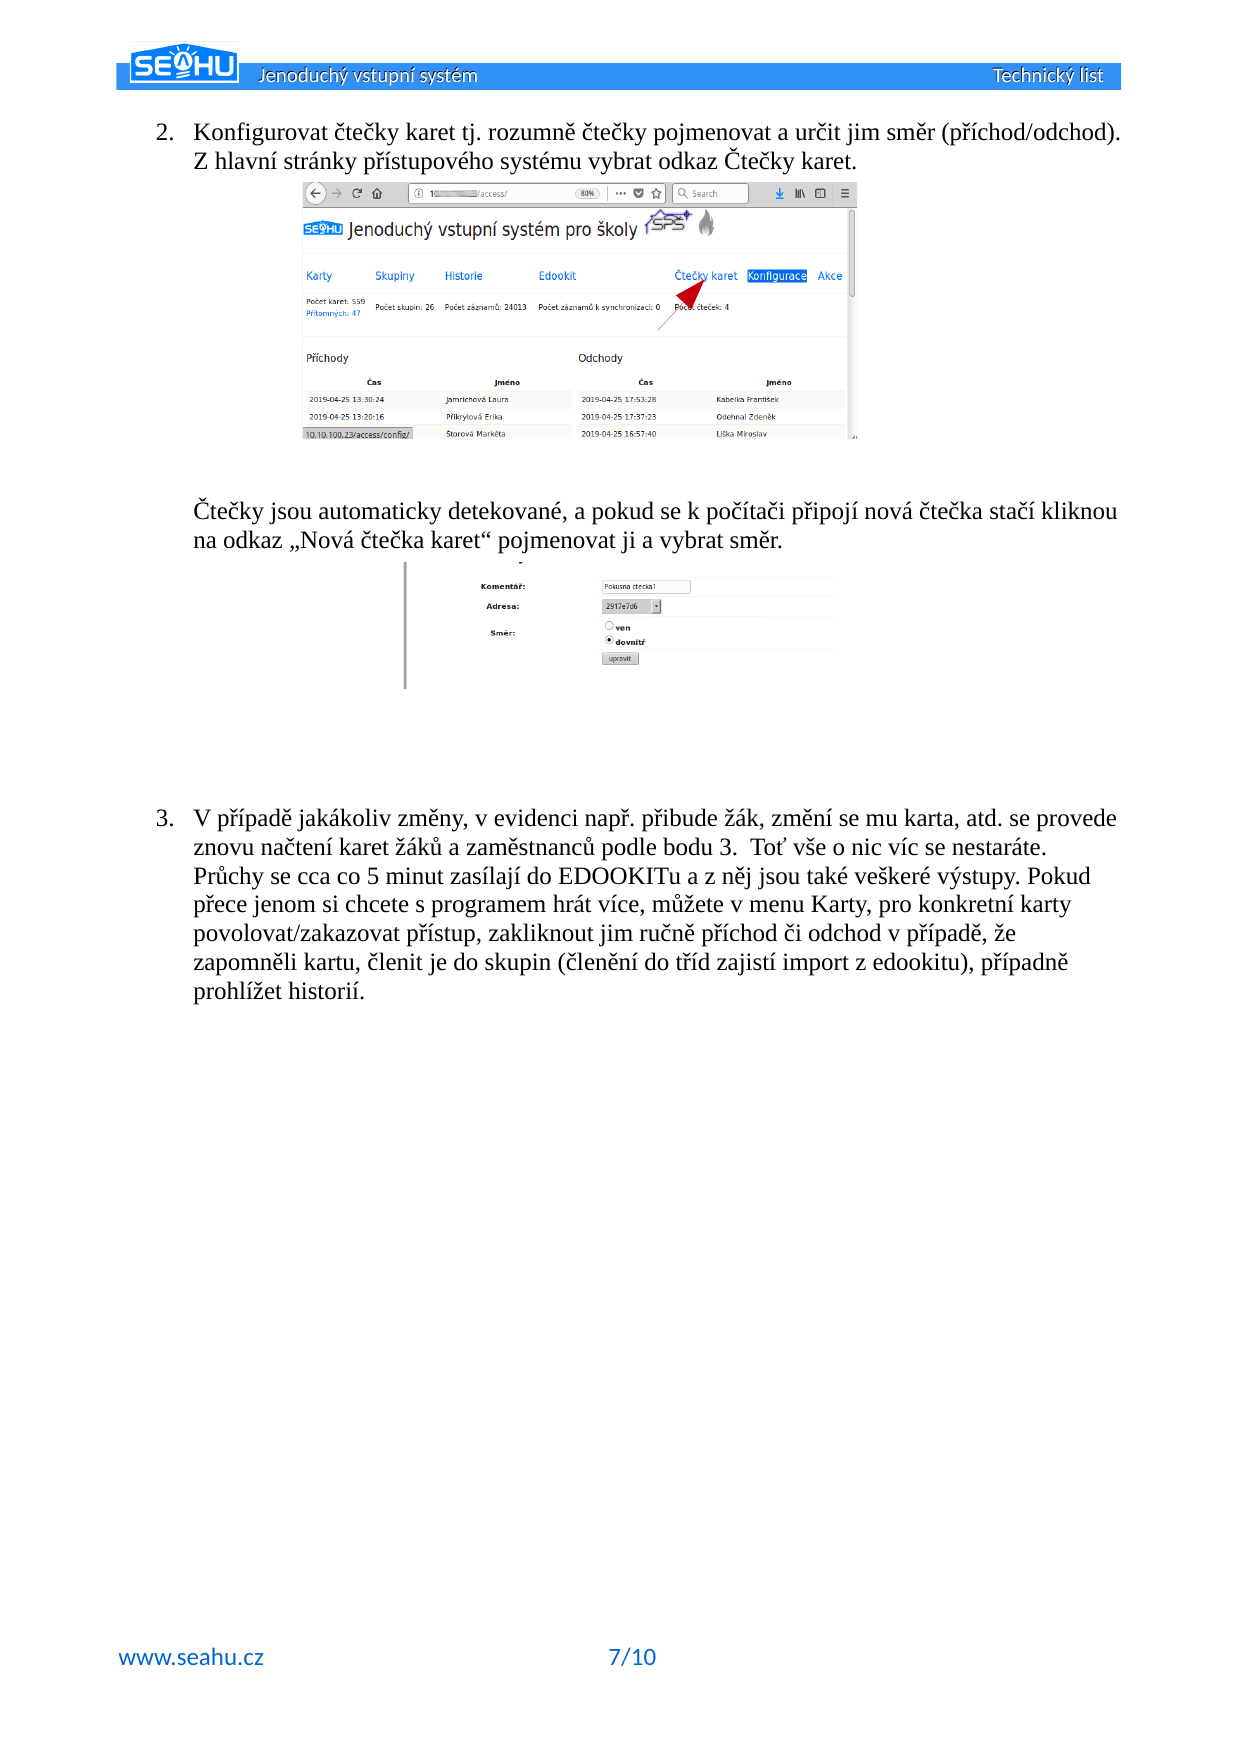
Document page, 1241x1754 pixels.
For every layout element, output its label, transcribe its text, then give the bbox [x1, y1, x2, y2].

picture [302, 182, 858, 439]
list Konfigurovat čtečky karet tj. rozumně čtečky pojmenovat a určit jim směr (příchod/odchod). Z hlavní stránky přístupového systému vybrat odkaz Čtečky karet. Čtečky jsou automaticky detekované, a pokud se k počítači připojí nová čtečka stačí kliknou na odkaz „Nová čtečka karet“ pojmenovat ji a vybrat směr. [156, 117, 1122, 803]
picture [129, 41, 239, 83]
picture [403, 562, 835, 689]
list V případě jakákoliv změny, v evidenci např. přibude žák, změní se mu karta, atd. se provede znovu načtení karet žáků a zaměstnanců podle bodu 3. Toť vše o nic víc se nestaráte. Průchy se cca co 5 minut zasílají do EDOOKITu a z něj jsou také veškeré výstupy. Pokud přece jenom si chcete s programem hrát více, můžete v menu Karty, pro konkretní karty povolovat/zakazovat přístup, zakliknout jim ručně příchod či odchod v případě, že zapomněli kartu, členit je do skupin (členění do tříd zajistí import z edookitu), případně prohlížet historií. [156, 803, 1122, 1004]
